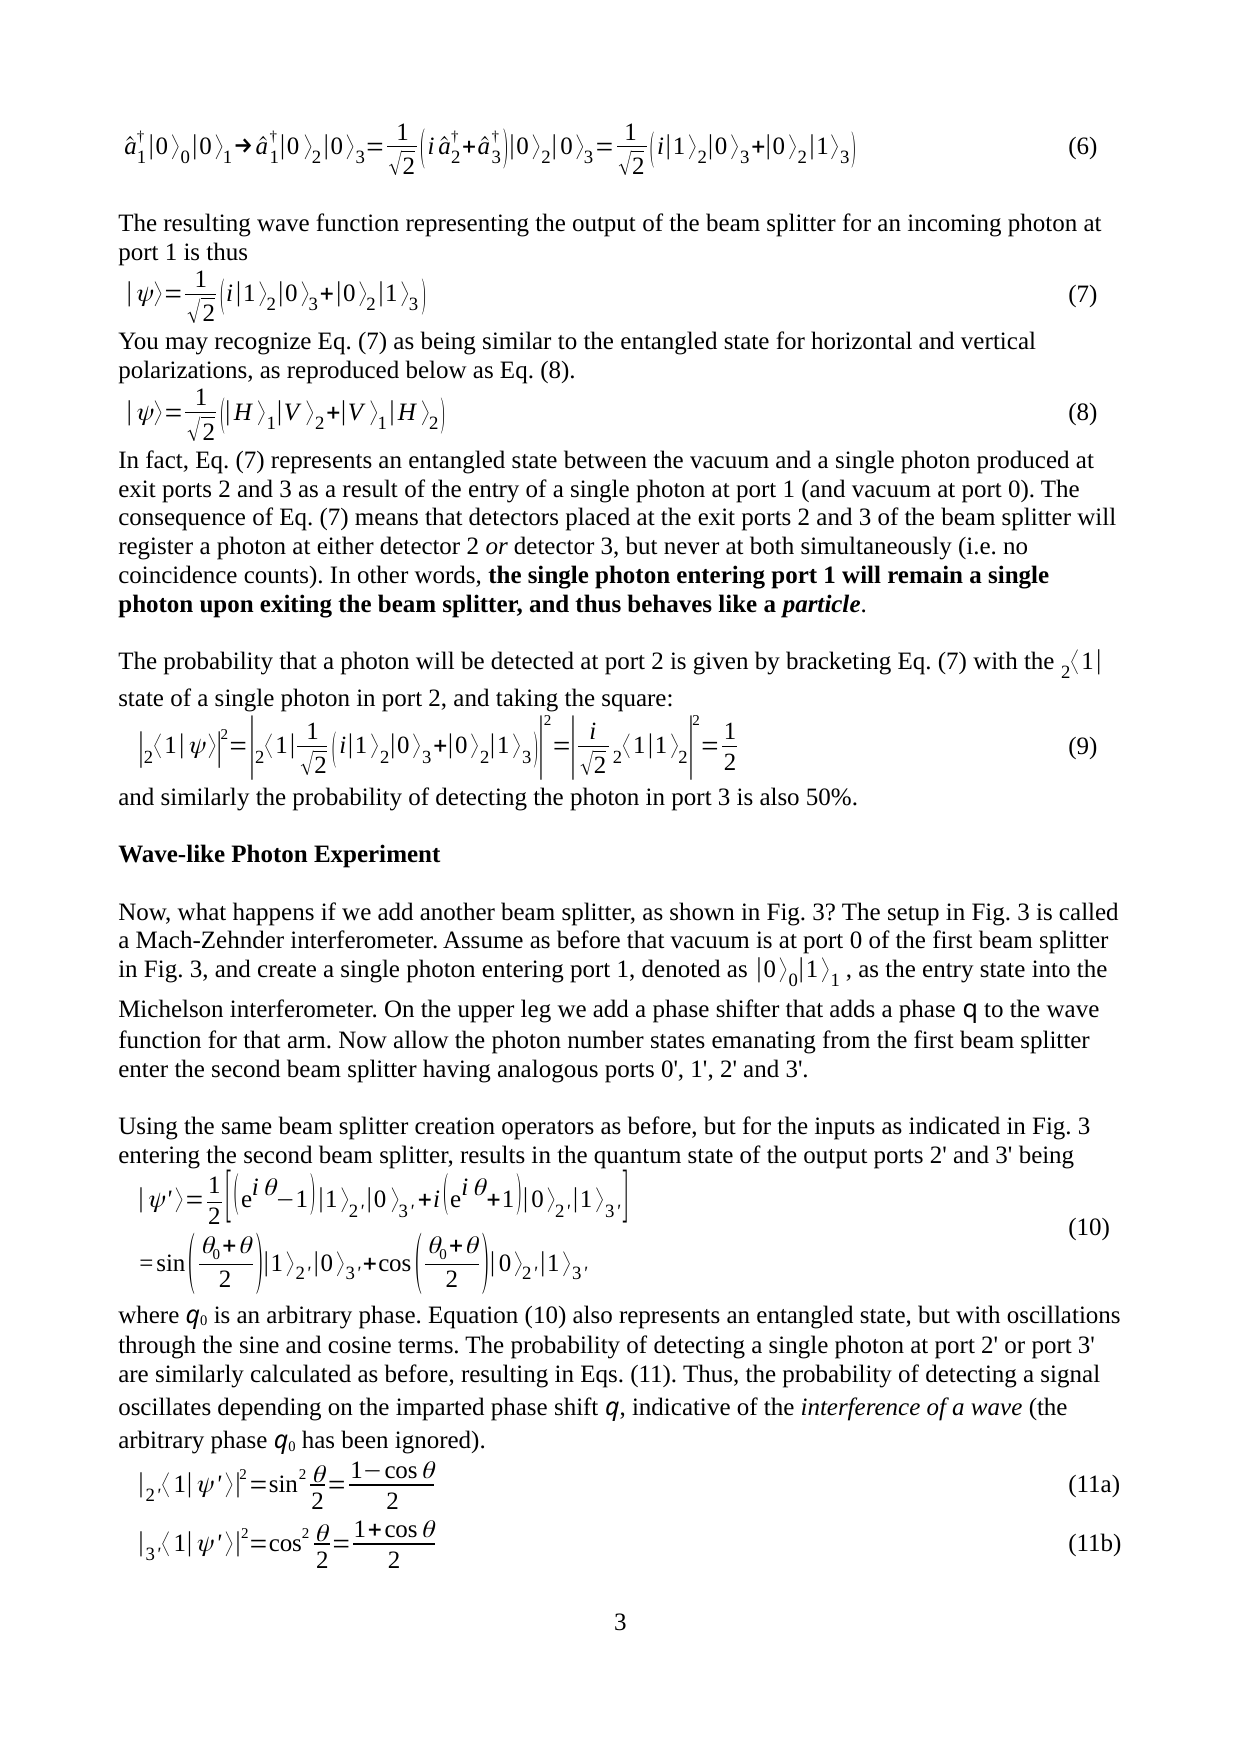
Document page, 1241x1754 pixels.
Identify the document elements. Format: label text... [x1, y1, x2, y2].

text Using the same beam splitter creation operators as before, but for the inputs as indicated in Fig. 3 entering the second beam splitter, results in the quantum state of the output ports 2' and 3' being [118, 1111, 1122, 1169]
text The resulting wave function representing the output of the beam splitter for an incoming photon at port 1 is thus [118, 208, 1122, 265]
text You may recognize Eq. (7) as being similar to the entangled state for horizontal and vertical polarizations, as reproduced below as Eq. (8). [118, 326, 1122, 384]
text Wave-like Photon Experiment [118, 839, 1122, 868]
text In fact, Eq. (7) represents an entangled state between the vacuum and a single photon produced at exit ports 2 and 3 as a result of the entry of a single photon at port 1 (and vacuum at port 0). The consequence of Eq. (7) means that detectors placed at the exit ports 2 and 3 of the beam splitter will register a photon at either detector 2 or detector 3, but never at both simultaneously (i.e. no coincidence counts). In other words, the single photon entering port 1 will remain a single photon upon exiting the beam splitter, and thus behaves like a particle. [118, 445, 1122, 617]
text (6) [118, 118, 1122, 179]
text (7) [118, 265, 1122, 326]
text (9) [118, 712, 1122, 782]
text (10) [118, 1169, 1122, 1297]
text The probability that a photon will be detected at port 2 is given by bracketing Eq. (7) with thestate of a single photon in port 2, and taking the square: [118, 646, 1122, 712]
text (8) [118, 384, 1122, 445]
text Now, what happens if we add another beam splitter, as shown in Fig. 3? The setup in Fig. 3 is called a Mach-Zehnder interferometer. Assume as before that vacuum is at port 0 of the first beam splitter in Fig. 3, and create a single photon entering port 1, denoted as, as the entry state into the Michelson interferometer. On the upper leg we add a phase shifter that adds a phase q to the wave function for that arm. Now allow the photon number states emanating from the first beam splitter enter the second beam splitter having analogous ports 0', 1', 2' and 3'. [118, 897, 1122, 1082]
text where q0 is an arbitrary phase. Equation (10) also represents an entangled state, but with oscillations through the sine and cosine terms. The probability of detecting a single photon at port 2' or port 3' are similarly calculated as before, resulting in Eqs. (11). Thus, the probability of detecting a signal oscillates depending on the imparted phase shift q, indicative of the interference of a wave (the arbitrary phase q0 has been ignored). [118, 1297, 1122, 1456]
text (11b) [118, 1515, 1122, 1574]
text and similarly the probability of detecting the photon in port 3 is also 50%. [118, 782, 1122, 811]
text (11a) [118, 1456, 1122, 1515]
